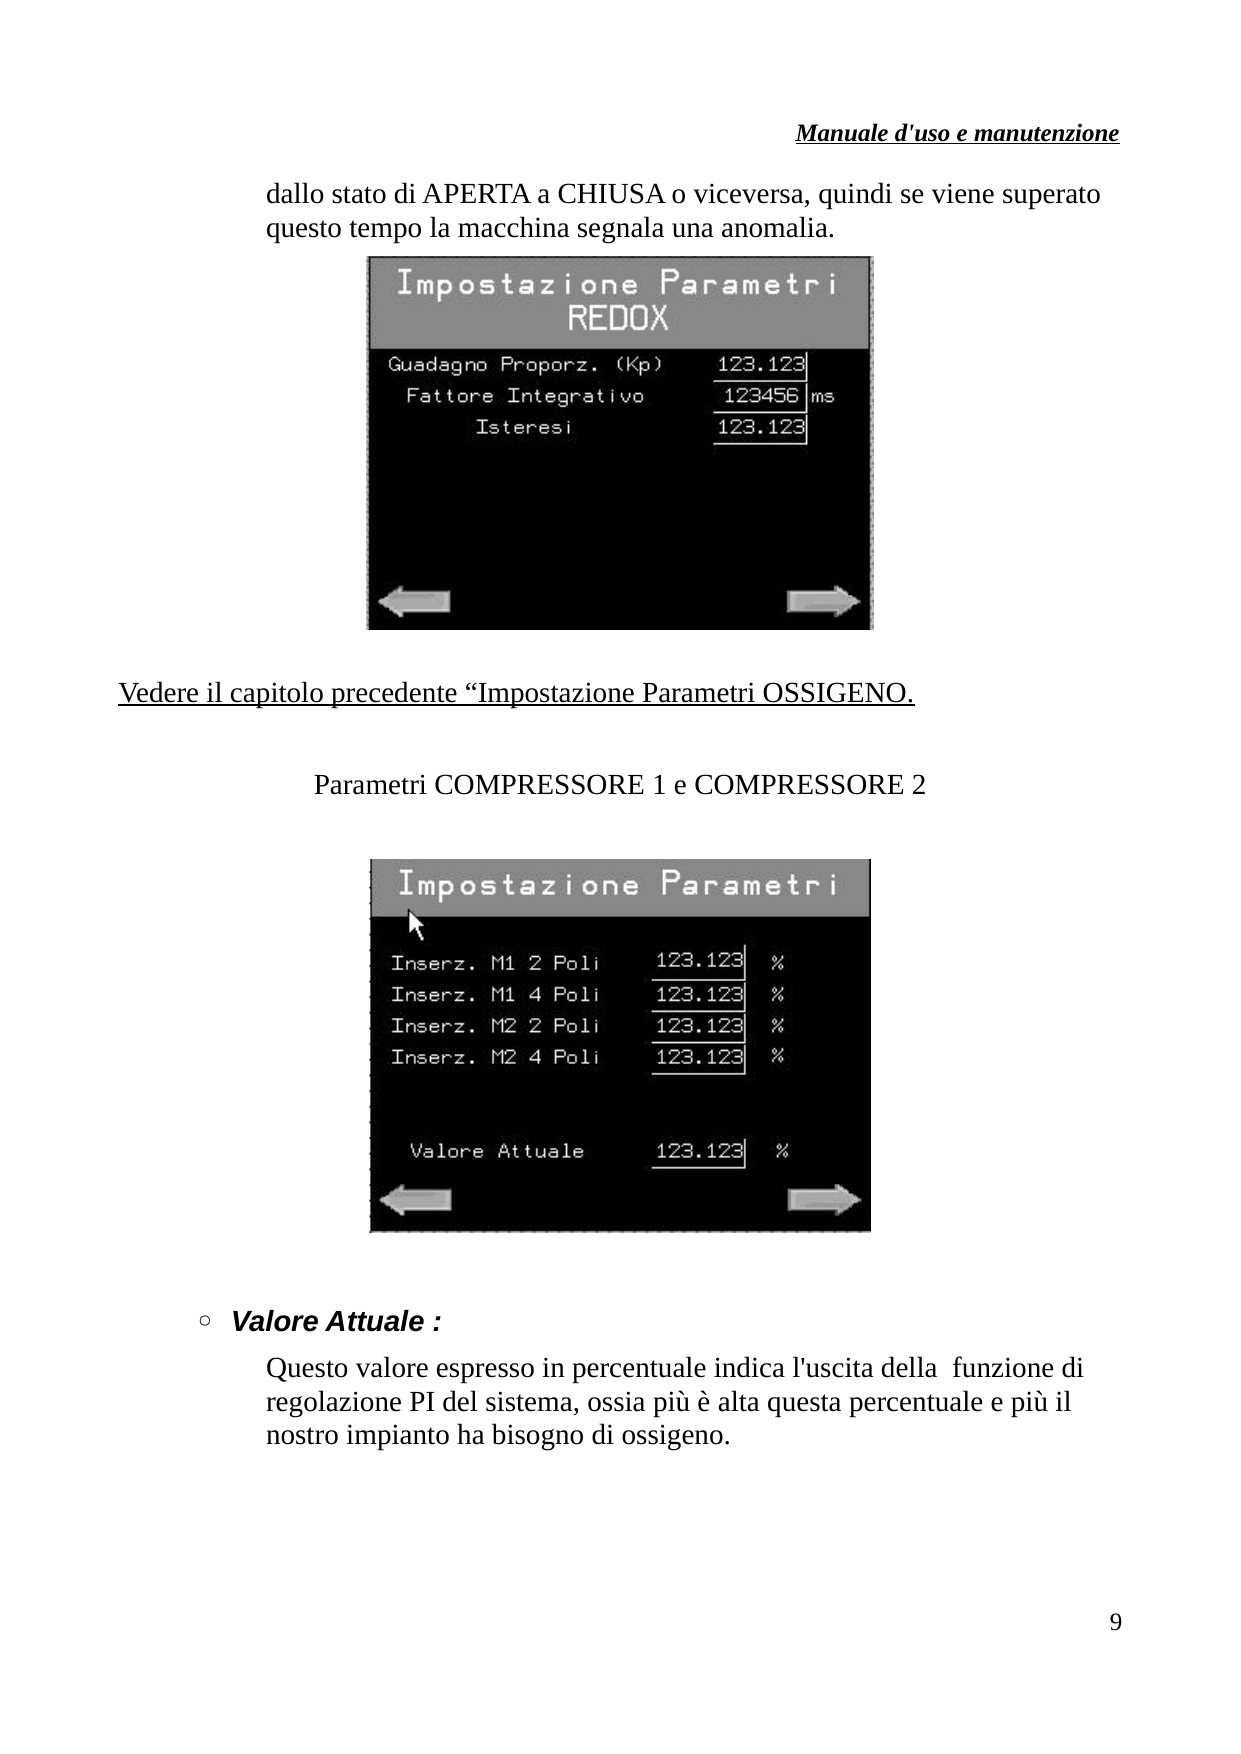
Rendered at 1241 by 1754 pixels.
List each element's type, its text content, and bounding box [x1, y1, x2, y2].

text Questo valore espresso in percentuale indica l'uscita della funzione di regolazione PI del sistema, ossia più è alta questa percentuale e più il nostro impianto ha bisogno di ossigeno. [118, 1350, 1122, 1451]
picture [366, 256, 874, 630]
text Parametri COMPRESSORE 1 e COMPRESSORE 2 [118, 767, 1122, 801]
subtitle Valore Attuale : [193, 1304, 1122, 1338]
text dallo stato di APERTA a CHIUSA o viceversa, quindi se viene superato questo tempo la macchina segnala una anomalia. [118, 176, 1122, 243]
text Vedere il capitolo precedente “Impostazione Parametri OSSIGENO. [118, 675, 1122, 709]
picture [369, 859, 871, 1233]
